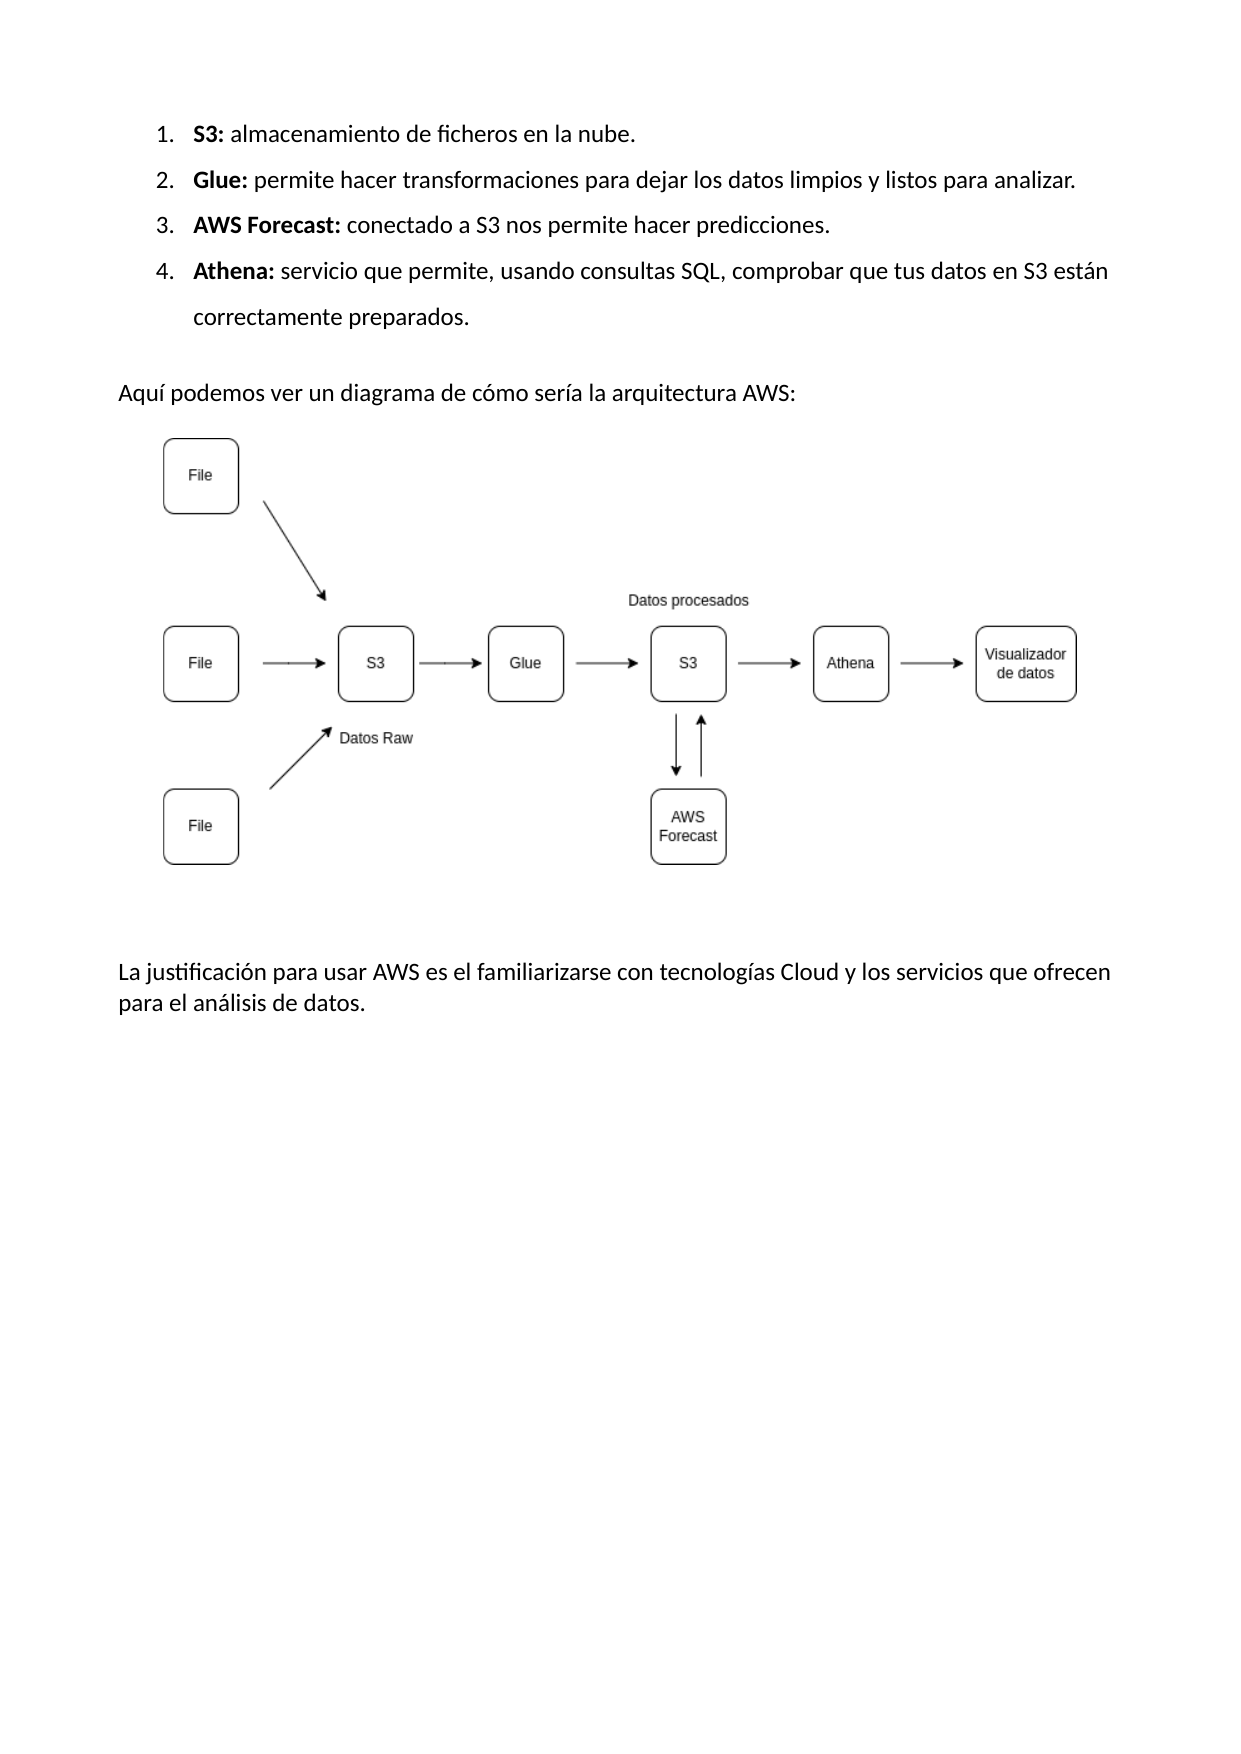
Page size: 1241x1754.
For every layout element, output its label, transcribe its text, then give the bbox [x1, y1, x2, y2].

text La justificación para usar AWS es el familiarizarse con tecnologías Cloud y los servicios que ofrecen para el análisis de datos. [118, 956, 1122, 1017]
list AWS Forecast: conectado a S3 nos permite hacer predicciones. [156, 209, 1122, 240]
text Aquí podemos ver un diagrama de cómo sería la arquitectura AWS: [118, 377, 1122, 408]
picture [163, 438, 1077, 865]
list Glue: permite hacer transformaciones para dejar los datos limpios y listos para analizar. [156, 164, 1122, 194]
list Athena: servicio que permite, usando consultas SQL, comprobar que tus datos en S3 están correctamente preparados. [156, 255, 1122, 332]
list S3: almacenamiento de ficheros en la nube. [156, 118, 1122, 149]
